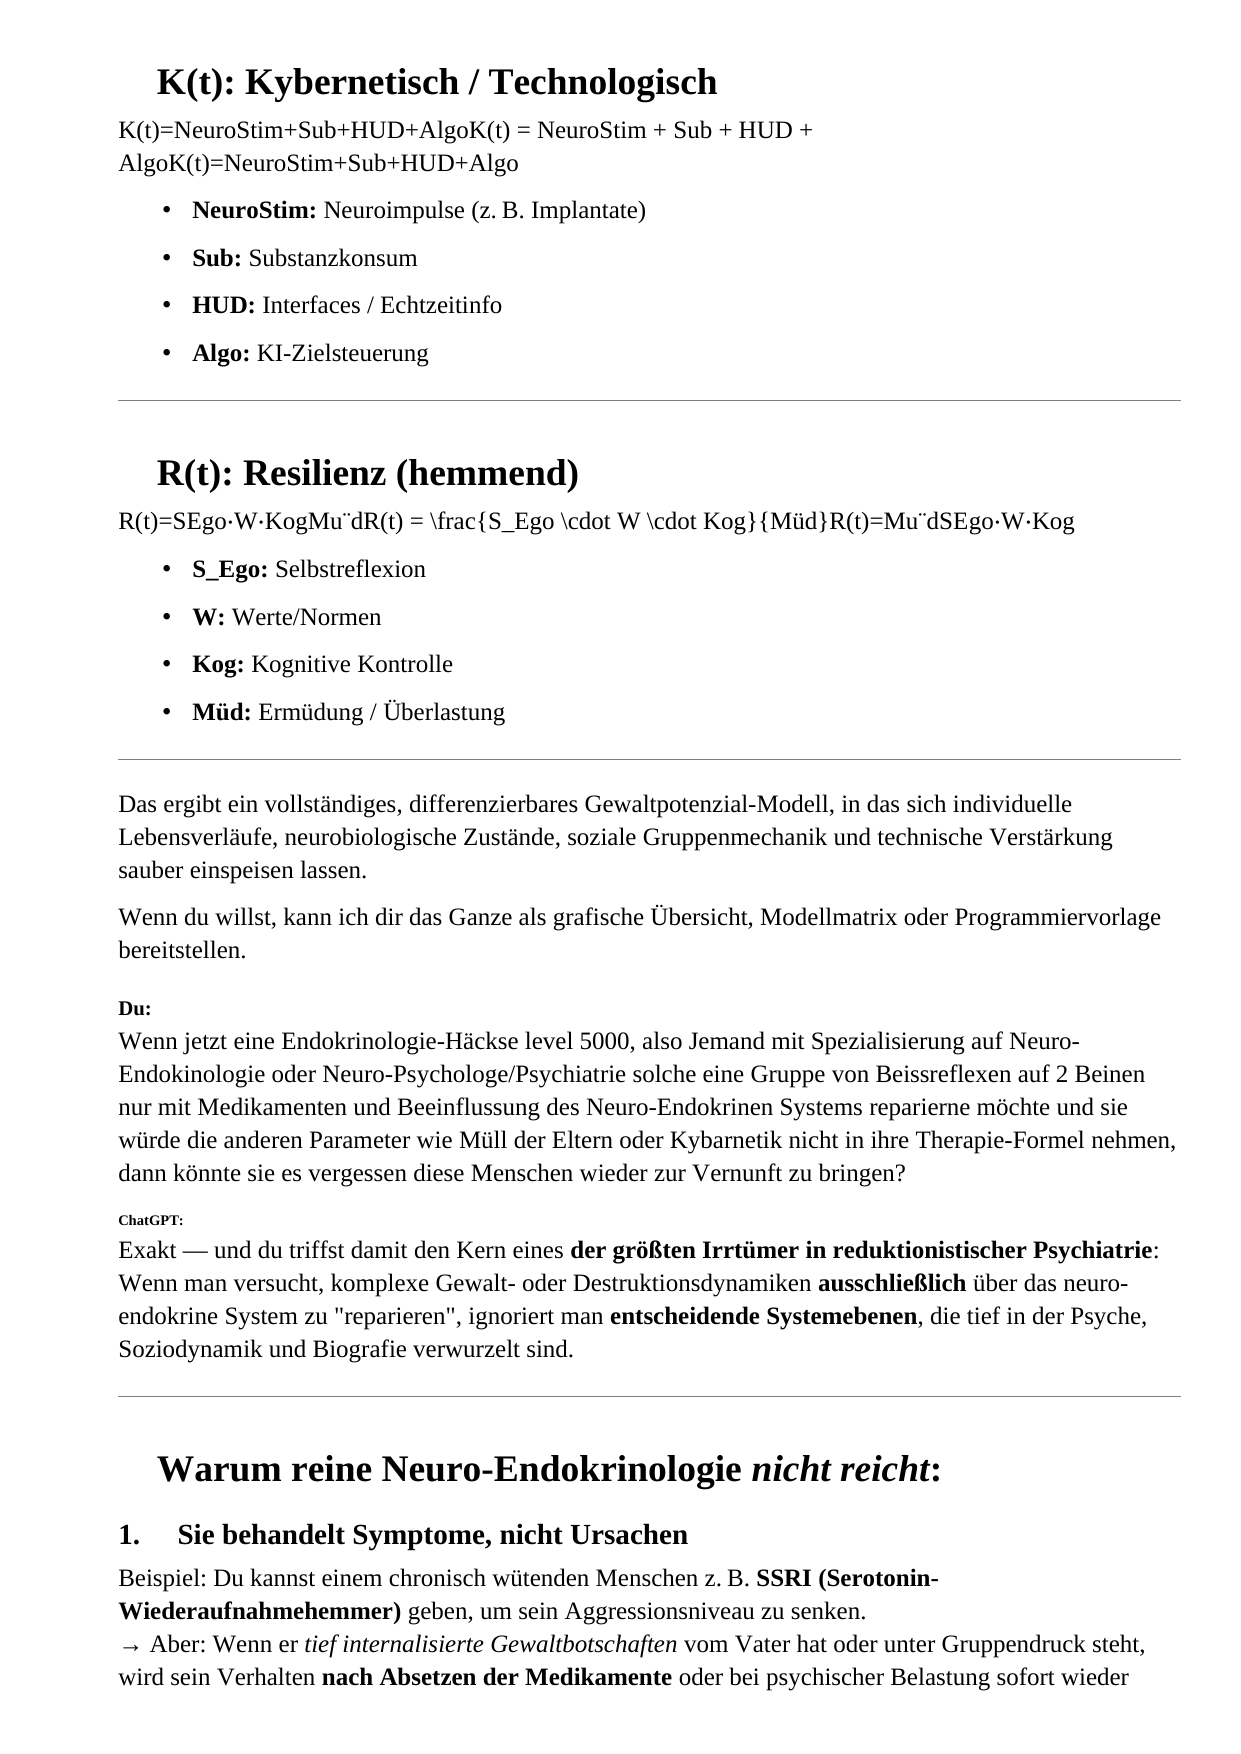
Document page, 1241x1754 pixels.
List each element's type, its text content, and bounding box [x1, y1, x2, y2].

text Wenn jetzt eine Endokrinologie-Häckse level 5000, also Jemand mit Spezialisierung auf Neuro-Endokinologie oder Neuro-Psychologe/Psychiatrie solche eine Gruppe von Beissreflexen auf 2 Beinen nur mit Medikamenten und Beeinflussung des Neuro-Endokrinen Systems reparierne möchte und sie würde die anderen Parameter wie Müll der Eltern oder Kybarnetik nicht in ihre Therapie-Formel nehmen, dann könnte sie es vergessen diese Menschen wieder zur Vernunft zu bringen? [118, 1026, 1181, 1187]
text R(t)=SEgo⋅W⋅KogMu¨dR(t) = \frac{S_Ego \cdot W \cdot Kog}{Müd}R(t)=Mu¨dSE​go⋅W⋅Kog​ [118, 506, 1181, 535]
list W: Werte/Normen [162, 602, 1181, 630]
subtitle 🔹 R(t): Resilienz (hemmend) [118, 451, 1181, 494]
list S_Ego: Selbstreflexion [162, 554, 1181, 583]
list NeuroStim: Neuroimpulse (z. B. Implantate) [162, 195, 1181, 224]
subtitle ChatGPT: [118, 1212, 1181, 1228]
text Beispiel: Du kannst einem chronisch wütenden Menschen z. B. SSRI (Serotonin-Wiederaufnahmehemmer) geben, um sein Aggressionsniveau zu senken. → Aber: Wenn er tief internalisierte Gewaltbotschaften vom Vater hat oder unter Gruppendruck steht, wird sein Verhalten nach Absetzen der Medikamente oder bei psychischer Belastung sofort wieder [118, 1563, 1181, 1691]
text Exakt — und du triffst damit den Kern eines der größten Irrtümer in reduktionistischer Psychiatrie: Wenn man versucht, komplexe Gewalt- oder Destruktionsdynamiken ausschließlich über das neuro-endokrine System zu "reparieren", ignoriert man entscheidende Systemebenen, die tief in der Psyche, Soziodynamik und Biografie verwurzelt sind. [118, 1235, 1181, 1363]
list Algo: KI-Zielsteuerung [162, 338, 1181, 367]
subtitle 🧠 Warum reine Neuro-Endokrinologie nicht reicht: [118, 1447, 1181, 1490]
text Das ergibt ein vollständiges, differenzierbares Gewaltpotenzial-Modell, in das sich individuelle Lebensverläufe, neurobiologische Zustände, soziale Gruppenmechanik und technische Verstärkung sauber einspeisen lassen. [118, 789, 1181, 883]
list Sub: Substanzkonsum [162, 243, 1181, 272]
subtitle Du: [118, 996, 1181, 1019]
text K(t)=NeuroStim+Sub+HUD+AlgoK(t) = NeuroStim + Sub + HUD + AlgoK(t)=NeuroStim+Sub+HUD+Algo [118, 115, 1181, 176]
text Wenn du willst, kann ich dir das Ganze als grafische Übersicht, Modellmatrix oder Programmiervorlage bereitstellen. [118, 902, 1181, 964]
list Müd: Ermüdung / Überlastung [162, 697, 1181, 726]
subtitle 🔹 K(t): Kybernetisch / Technologisch [118, 59, 1181, 102]
list HUD: Interfaces / Echtzeitinfo [162, 291, 1181, 319]
subtitle 1. ❌ Sie behandelt Symptome, nicht Ursachen [118, 1517, 1181, 1550]
list Kog: Kognitive Kontrolle [162, 649, 1181, 678]
